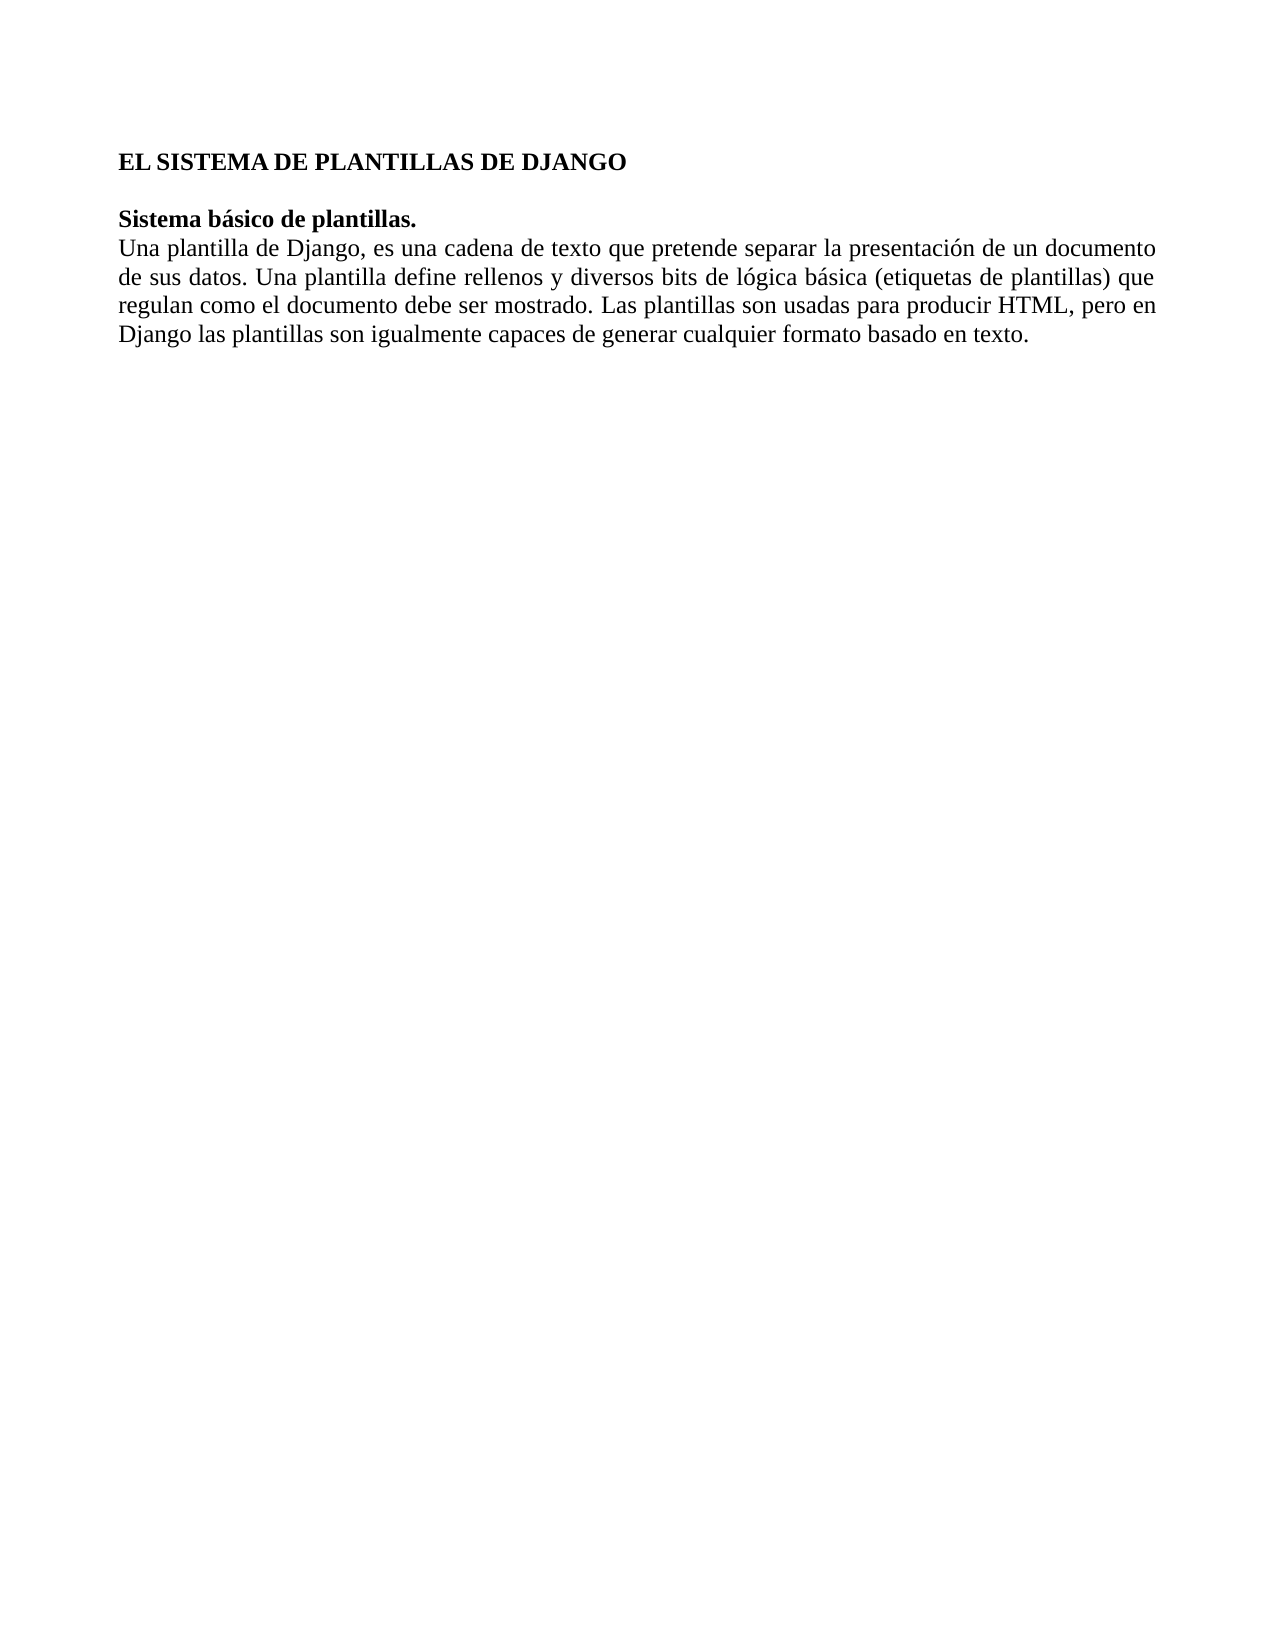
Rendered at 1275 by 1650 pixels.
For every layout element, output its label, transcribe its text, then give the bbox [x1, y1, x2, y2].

text Una plantilla de Django, es una cadena de texto que pretende separar la presentación de un documento de sus datos. Una plantilla define rellenos y diversos bits de lógica básica (etiquetas de plantillas) que regulan como el documento debe ser mostrado. Las plantillas son usadas para producir HTML, pero en Django las plantillas son igualmente capaces de generar cualquier formato basado en texto. [118, 233, 1157, 348]
text Sistema básico de plantillas. [118, 204, 1157, 233]
text EL SISTEMA DE PLANTILLAS DE DJANGO [118, 147, 1157, 176]
